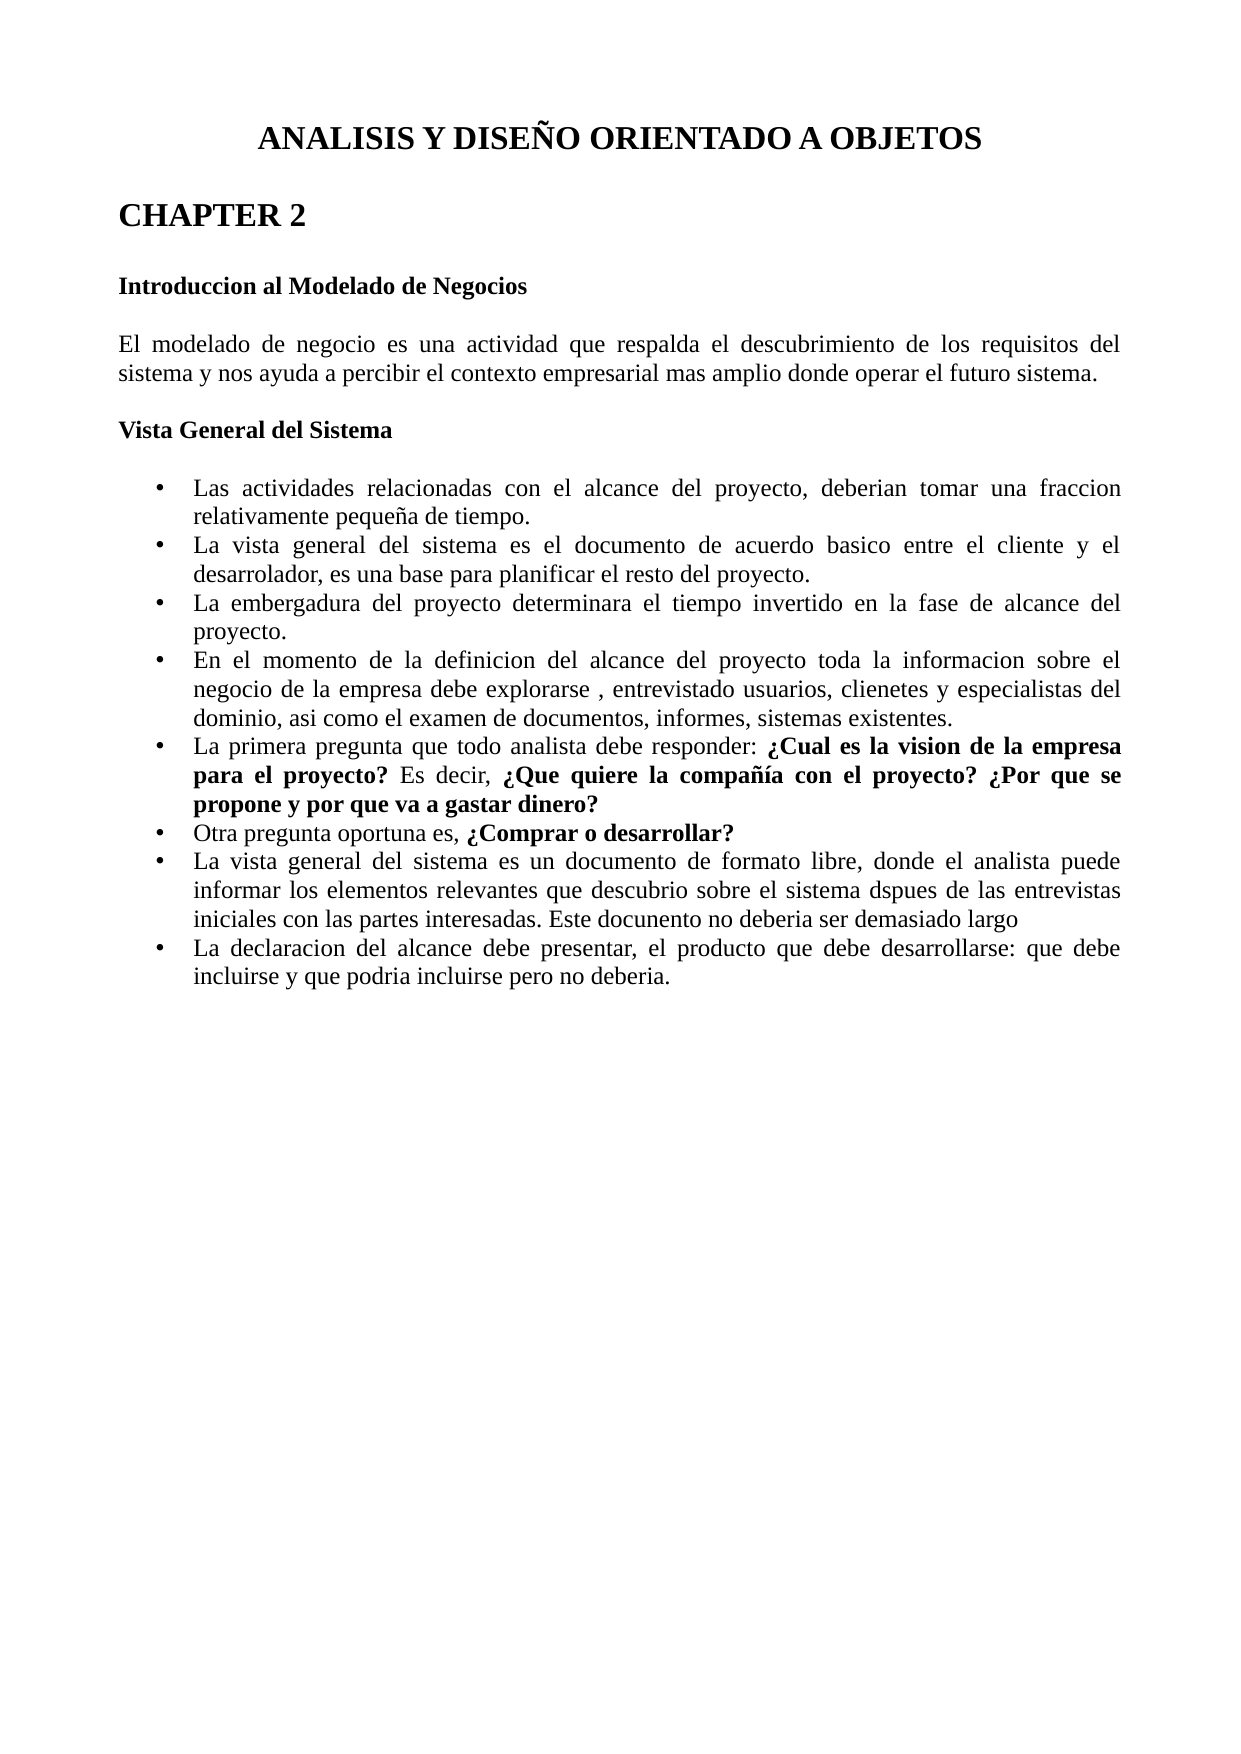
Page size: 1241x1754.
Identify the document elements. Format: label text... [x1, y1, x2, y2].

text CHAPTER 2 [118, 195, 1122, 233]
text El modelado de negocio es una actividad que respalda el descubrimiento de los requisitos del sistema y nos ayuda a percibir el contexto empresarial mas amplio donde operar el futuro sistema. [118, 329, 1122, 386]
text Introduccion al Modelado de Negocios [118, 271, 1122, 300]
text ANALISIS Y DISEÑO ORIENTADO A OBJETOS [118, 118, 1122, 156]
list La vista general del sistema es un documento de formato libre, donde el analista puede informar los elementos relevantes que descubrio sobre el sistema dspues de las entrevistas iniciales con las partes interesadas. Este docunento no deberia ser demasiado largo [156, 846, 1122, 933]
list La declaracion del alcance debe presentar, el producto que debe desarrollarse: que debe incluirse y que podria incluirse pero no deberia. [156, 933, 1122, 990]
list En el momento de la definicion del alcance del proyecto toda la informacion sobre el negocio de la empresa debe explorarse , entrevistado usuarios, clienetes y especialistas del dominio, asi como el examen de documentos, informes, sistemas existentes. [156, 645, 1122, 731]
list La primera pregunta que todo analista debe responder: ¿Cual es la vision de la empresa para el proyecto? Es decir, ¿Que quiere la compañía con el proyecto? ¿Por que se propone y por que va a gastar dinero? [156, 731, 1122, 818]
list La embergadura del proyecto determinara el tiempo invertido en la fase de alcance del proyecto. [156, 588, 1122, 645]
list La vista general del sistema es el documento de acuerdo basico entre el cliente y el desarrolador, es una base para planificar el resto del proyecto. [156, 530, 1122, 588]
list Las actividades relacionadas con el alcance del proyecto, deberian tomar una fraccion relativamente pequeña de tiempo. [156, 473, 1122, 530]
list Otra pregunta oportuna es, ¿Comprar o desarrollar? [156, 818, 1122, 846]
text Vista General del Sistema [118, 415, 1122, 444]
